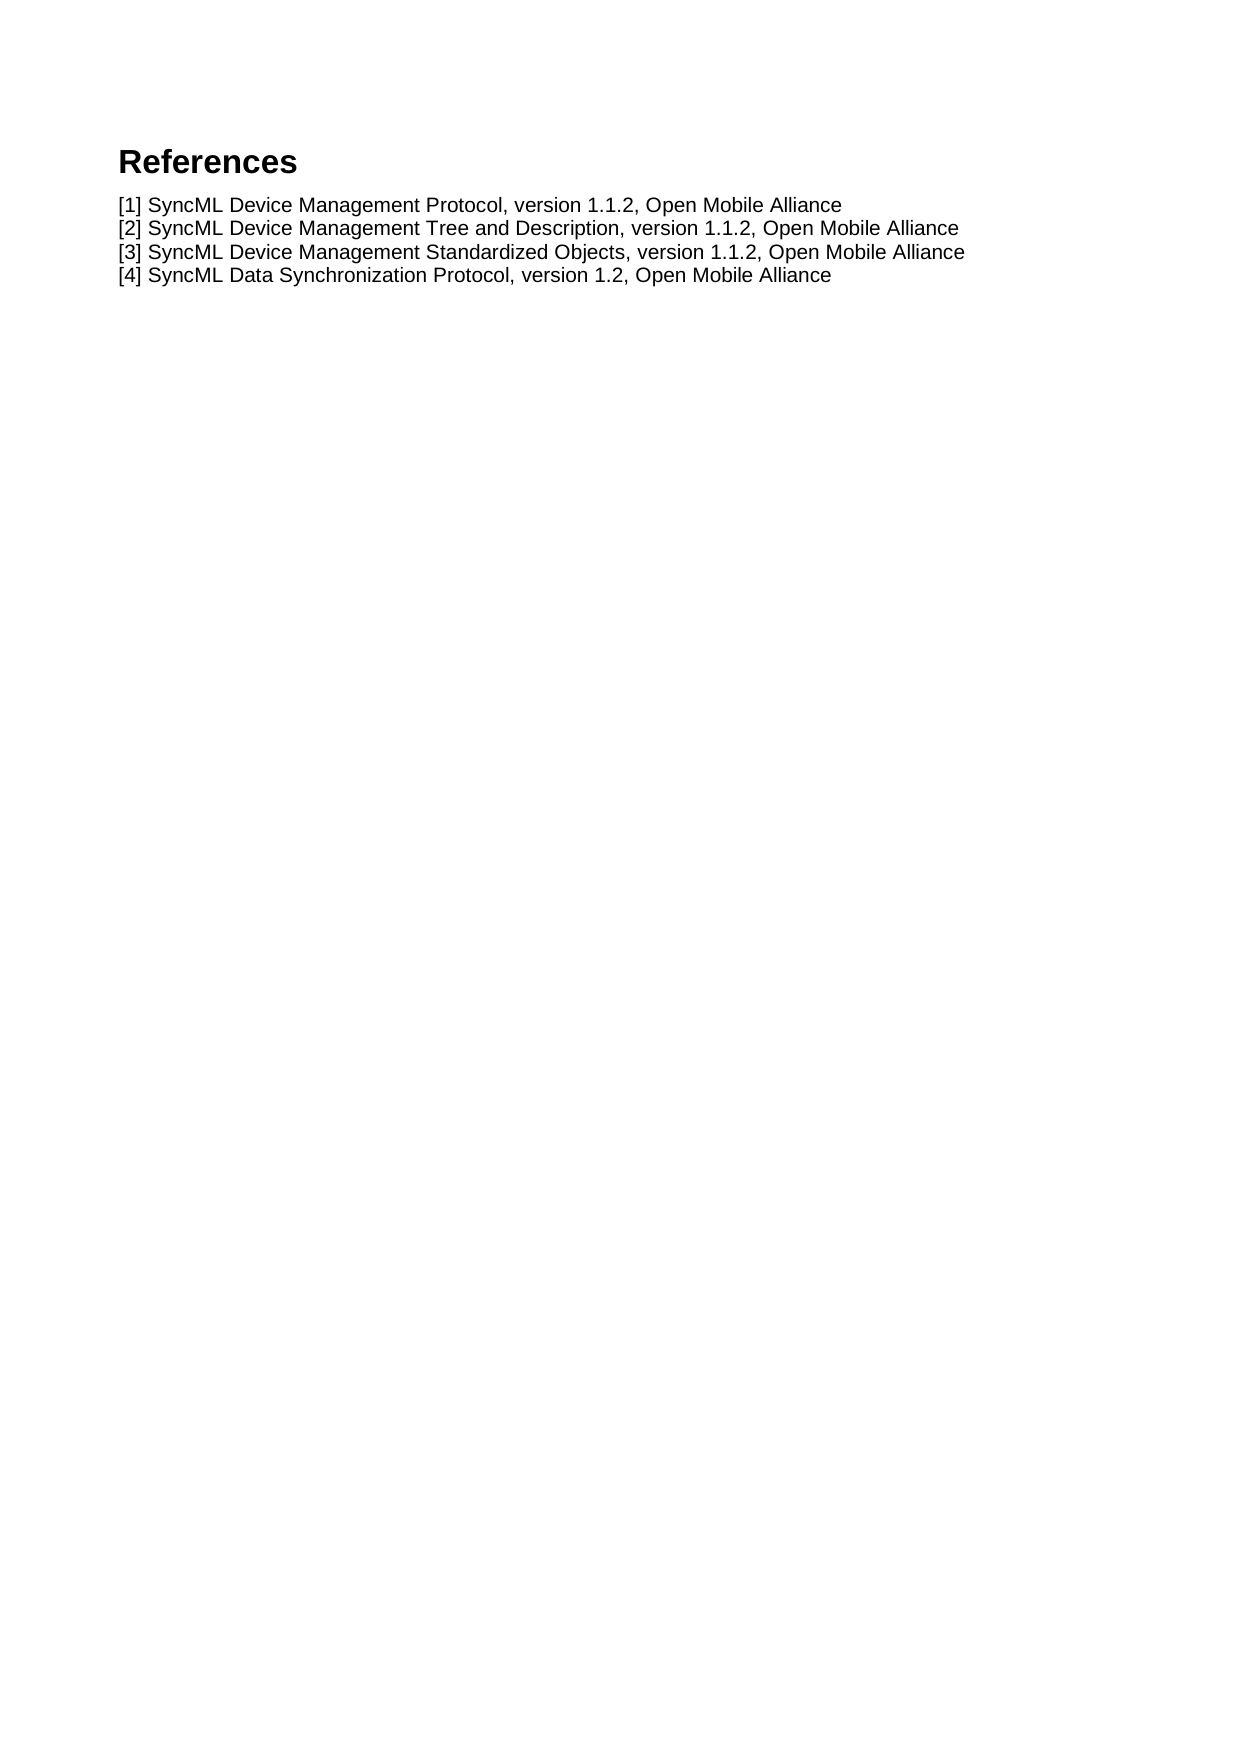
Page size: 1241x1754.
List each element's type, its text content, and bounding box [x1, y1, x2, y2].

text [4] SyncML Data Synchronization Protocol, version 1.2, Open Mobile Alliance [118, 264, 1122, 287]
text [1] SyncML Device Management Protocol, version 1.1.2, Open Mobile Alliance [118, 193, 1122, 217]
text [2] SyncML Device Management Tree and Description, version 1.1.2, Open Mobile Alliance [118, 217, 1122, 240]
subtitle References [118, 143, 1122, 181]
text [3] SyncML Device Management Standardized Objects, version 1.1.2, Open Mobile Alliance [118, 240, 1122, 264]
